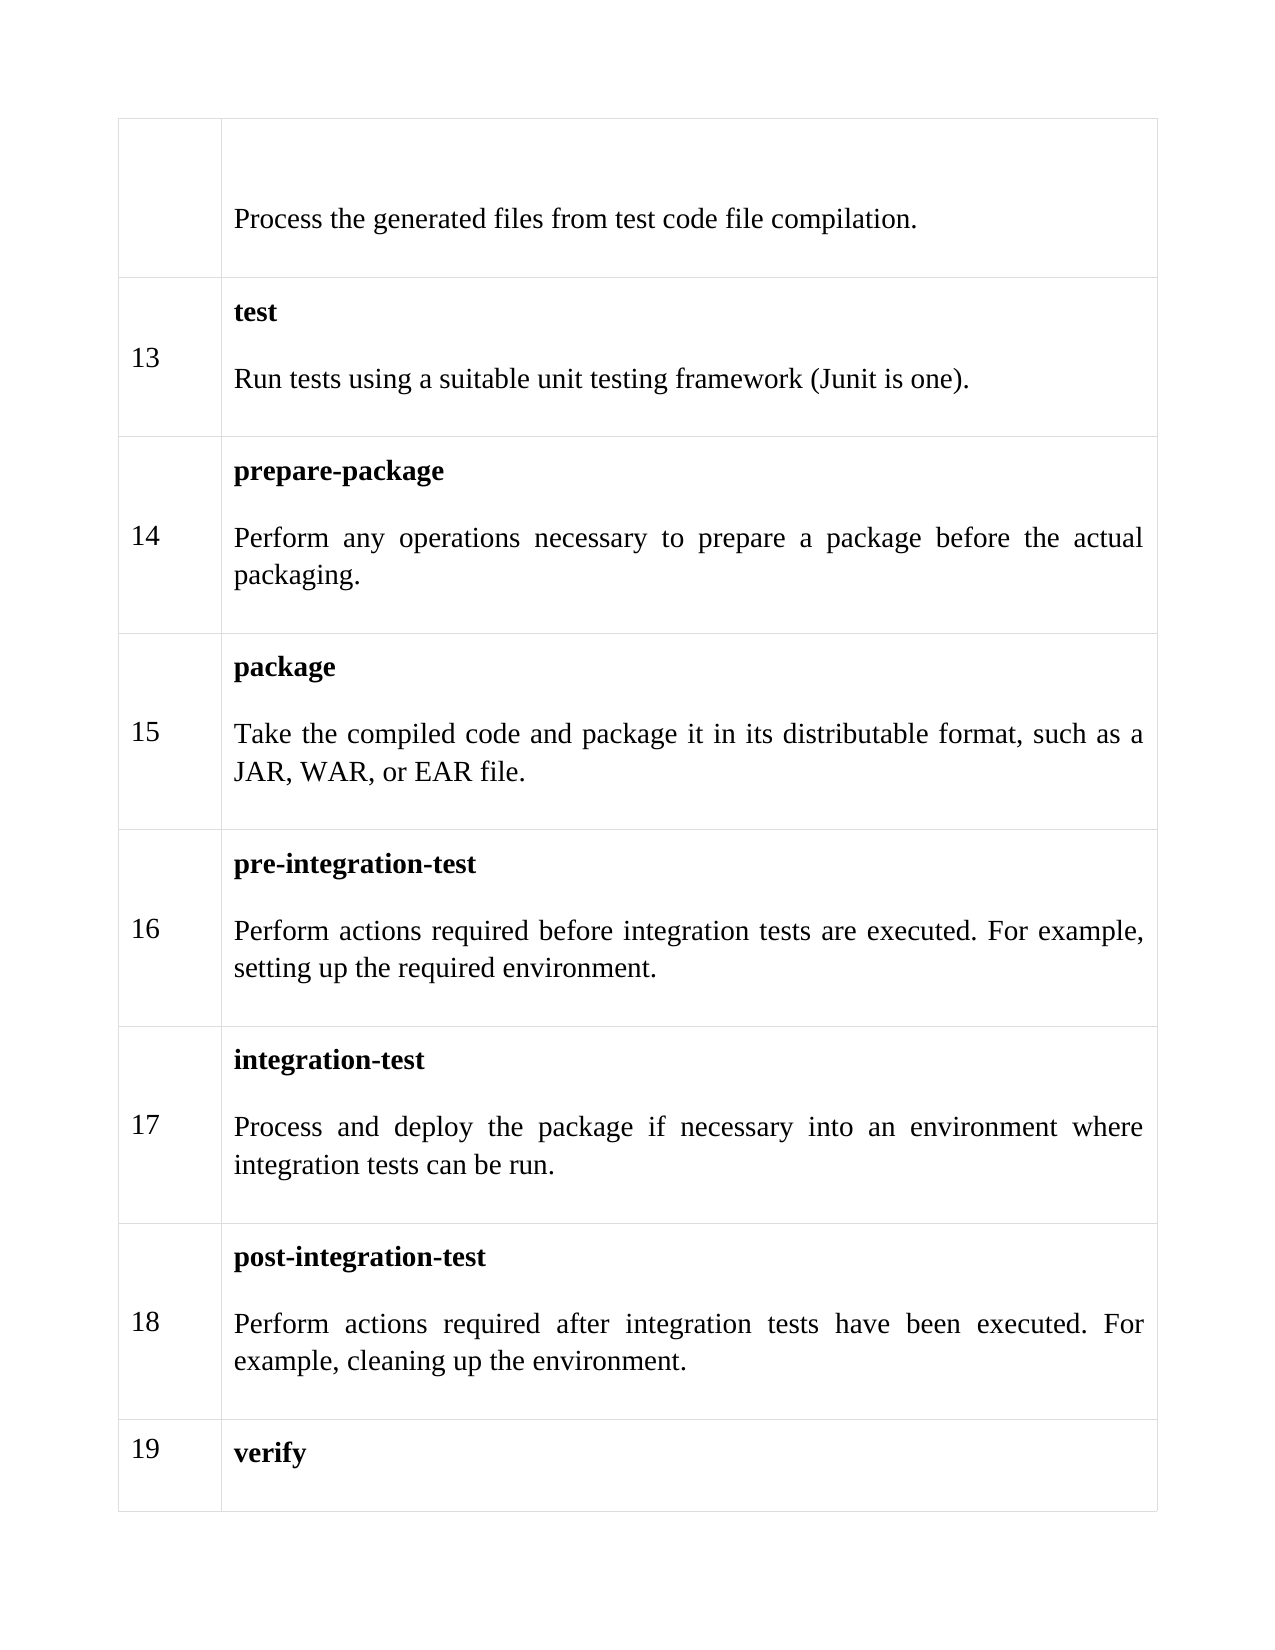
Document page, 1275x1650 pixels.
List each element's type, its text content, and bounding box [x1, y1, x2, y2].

table_cell 13 [119, 278, 221, 436]
table_cell package Take the compiled code and package it in its distributable format, such as a JAR, WAR, or EAR file. [222, 634, 1157, 829]
table_cell [119, 119, 221, 277]
table_cell 14 [119, 437, 221, 633]
table_cell 19 [119, 1420, 221, 1511]
table_cell 18 [119, 1224, 221, 1419]
table_cell verify [222, 1420, 1157, 1511]
table_cell post-integration-test Perform actions required after integration tests have been executed. For example, cleaning up the environment. [222, 1224, 1157, 1419]
table_cell pre-integration-test Perform actions required before integration tests are executed. For example, setting up the required environment. [222, 830, 1157, 1026]
table_cell 15 [119, 634, 221, 829]
table_cell integration-test Process and deploy the package if necessary into an environment where integration tests can be run. [222, 1027, 1157, 1222]
table_cell 16 [119, 830, 221, 1026]
table_cell test Run tests using a suitable unit testing framework (Junit is one). [222, 278, 1157, 436]
table_cell prepare-package Perform any operations necessary to prepare a package before the actual packaging. [222, 437, 1157, 633]
table_cell 17 [119, 1027, 221, 1222]
table_cell Process the generated files from test code file compilation. [222, 119, 1157, 277]
